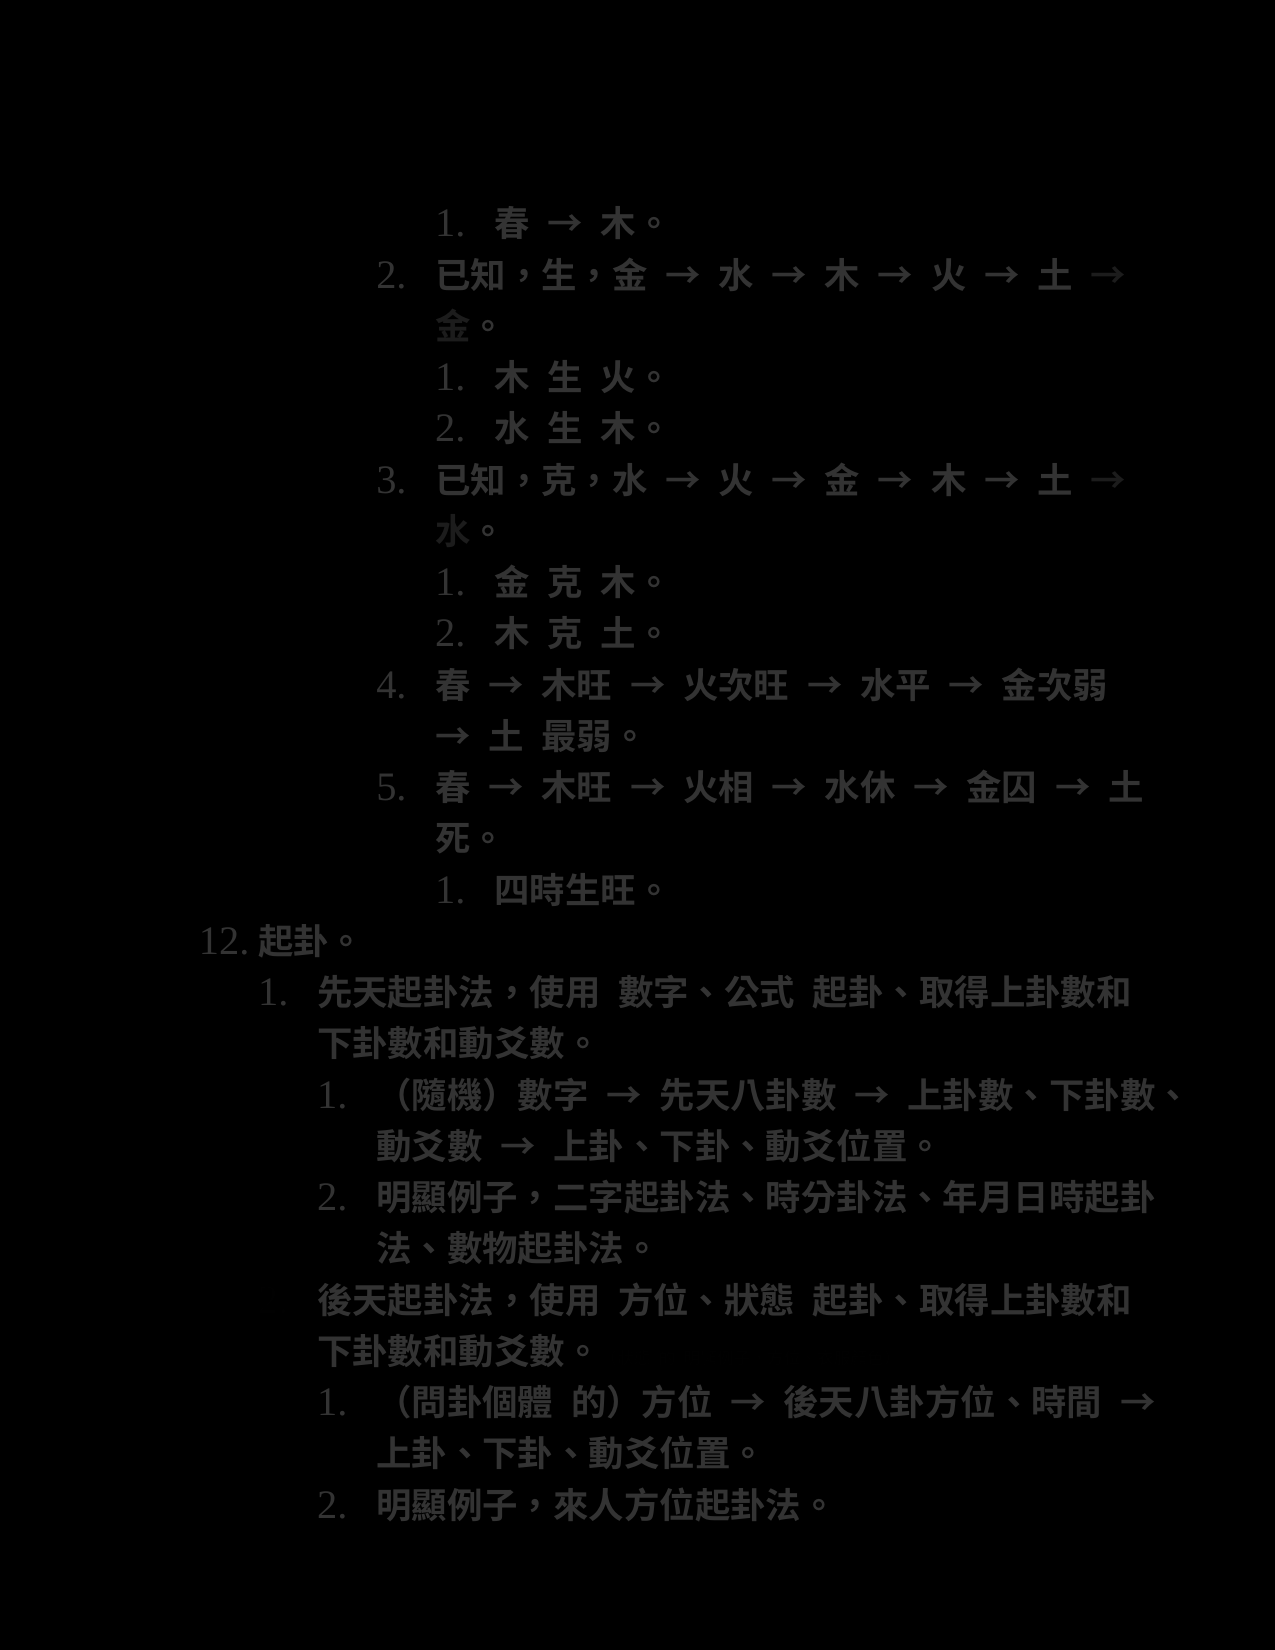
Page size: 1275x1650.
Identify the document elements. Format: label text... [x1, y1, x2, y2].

list （問卦個體 的）方位 → 後天八卦方位、時間 → 上卦、下卦、動爻位置。 [317, 1374, 1157, 1477]
list 已知，生，金 → 水 → 木 → 火 → 土 → 金。 [376, 247, 1157, 349]
list 明顯例子，來人方位起卦法。 [317, 1477, 1157, 1528]
list 春 → 木。 [435, 196, 1157, 247]
list 水 生 木。 [435, 401, 1157, 452]
list 金 克 木。 [435, 554, 1157, 606]
list 春 → 木旺 → 火次旺 → 水平 → 金次弱 → 土 最弱。 [376, 657, 1157, 759]
list 後天起卦法，使用 方位、狀態 起卦、取得上卦數和下卦數和動爻數。（狀態 的 明顯例子，方位、衣服顏色） [258, 1272, 1157, 1374]
list 已知，克，水 → 火 → 金 → 木 → 土 → 水。 [376, 452, 1157, 554]
list 木 生 火。 [435, 349, 1157, 401]
list 明顯例子，二字起卦法、時分卦法、年月日時起卦法、數物起卦法。 [317, 1169, 1157, 1272]
list 春 → 木旺 → 火相 → 水休 → 金囚 → 土死。 [376, 759, 1157, 862]
list 四時生旺。 [435, 862, 1157, 913]
list 先天起卦法，使用 數字、公式 起卦、取得上卦數和下卦數和動爻數。 [258, 964, 1157, 1067]
list （隨機）數字 → 先天八卦數 → 上卦數、下卦數、動爻數 → 上卦、下卦、動爻位置。 [317, 1067, 1157, 1169]
list 木 克 土。 [435, 606, 1157, 657]
list 起卦。 [199, 913, 1157, 964]
